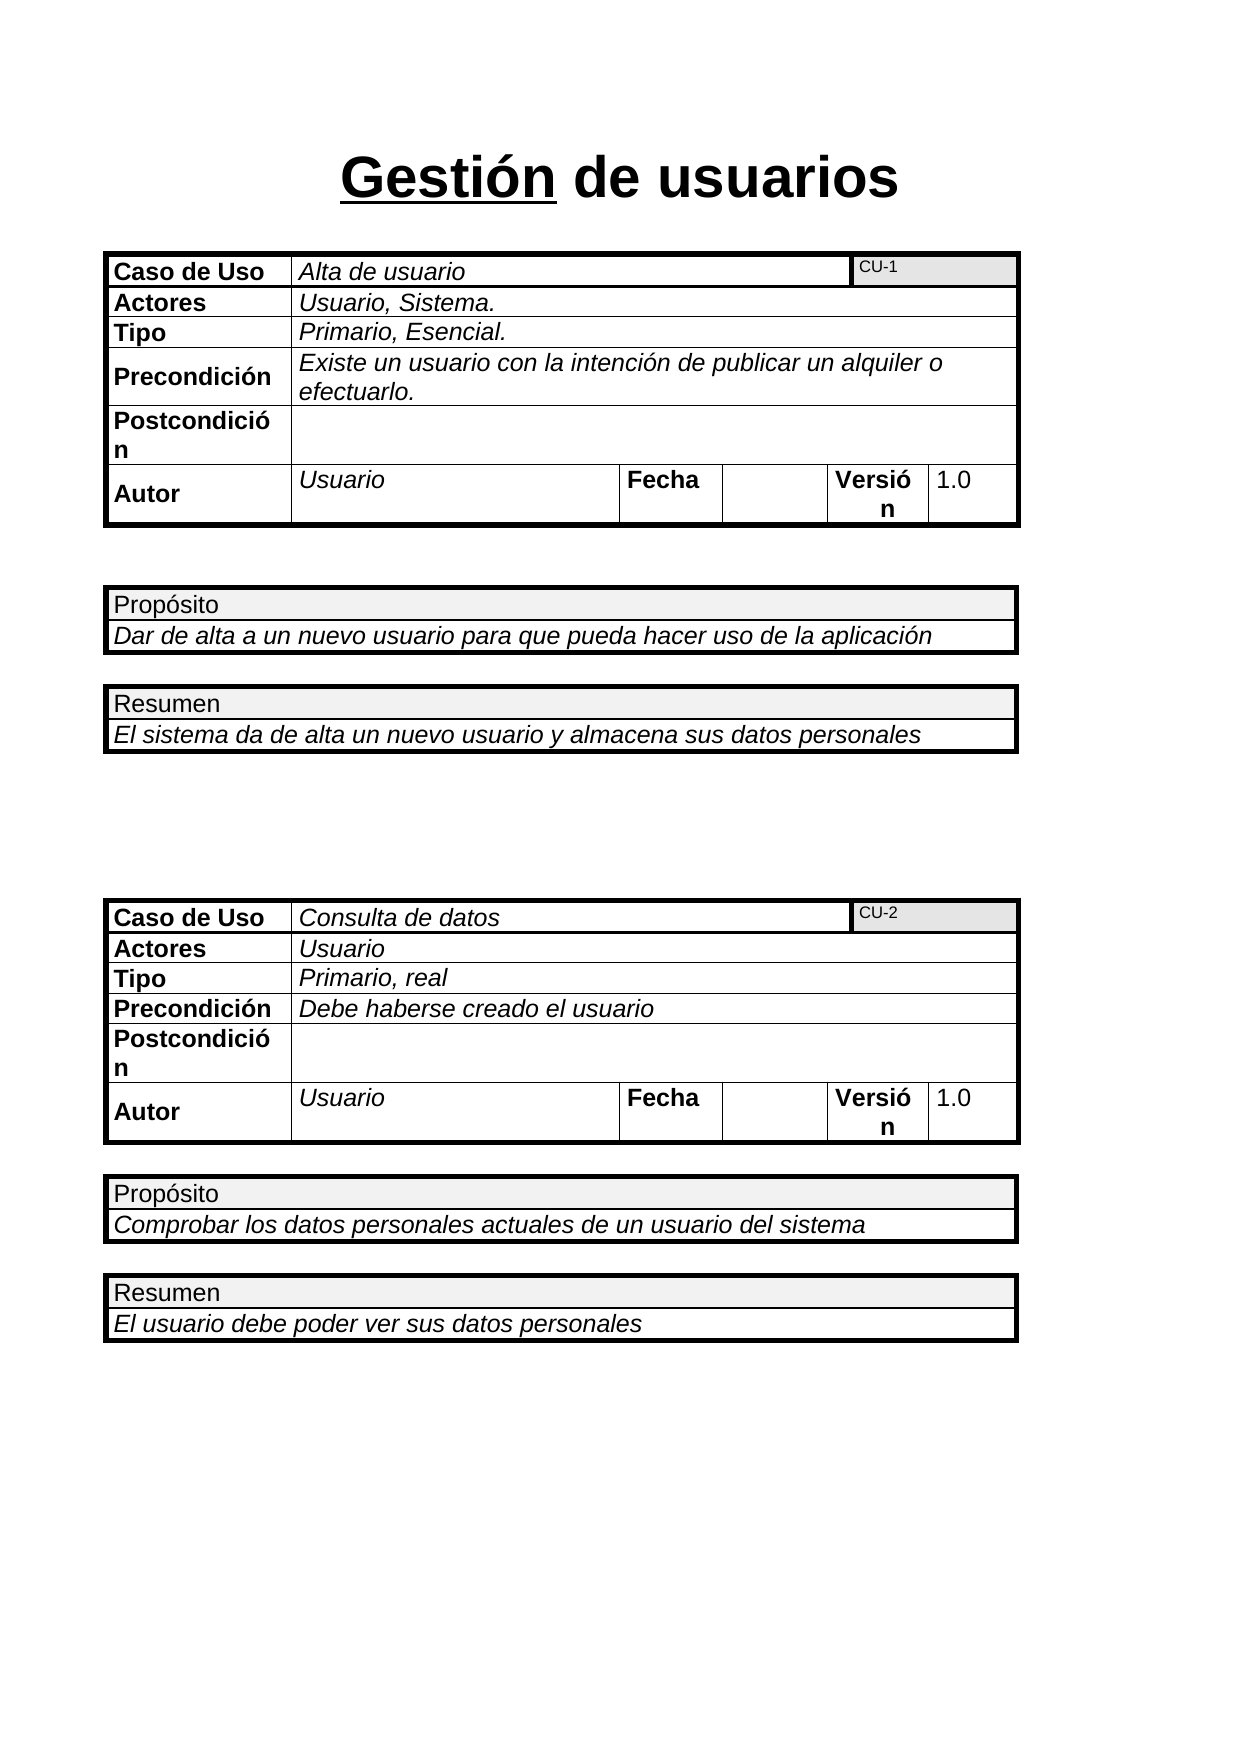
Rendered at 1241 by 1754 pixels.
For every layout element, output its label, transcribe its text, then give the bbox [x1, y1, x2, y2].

table_cell Dar de alta a un nuevo usuario para que pueda hacer uso de la aplicación [109, 621, 1014, 650]
table_cell Actores [109, 934, 291, 962]
table_header Propósito [109, 1179, 1014, 1208]
table_cell Autor [109, 465, 291, 522]
table_header Alta de usuario [292, 257, 849, 285]
table_cell Debe haberse creado el usuario [292, 994, 1016, 1023]
table_header Propósito [109, 590, 1014, 619]
table_cell [292, 406, 1016, 464]
table_cell Postcondición [109, 1024, 291, 1082]
table_cell Usuario [292, 465, 619, 522]
table_cell Primario, real [292, 963, 1016, 993]
table_cell Usuario, Sistema. [292, 288, 1016, 316]
table_cell Precondición [109, 994, 291, 1023]
table_cell Existe un usuario con la intención de publicar un alquiler o efectuarlo. [292, 348, 1016, 405]
table_cell Usuario [292, 934, 1016, 962]
table_cell [723, 1083, 827, 1140]
table_cell Autor [109, 1083, 291, 1140]
title Gestión de usuarios [118, 143, 1122, 210]
table_cell [292, 1024, 1016, 1082]
table_header CU-1 [854, 257, 1016, 285]
table_cell Postcondición [109, 406, 291, 464]
table_header Resumen [109, 689, 1014, 718]
table_cell Fecha [620, 465, 722, 522]
table_cell 1.0 [929, 465, 1016, 522]
table_header Resumen [109, 1278, 1014, 1307]
table_cell 1.0 [929, 1083, 1016, 1140]
table_cell Usuario [292, 1083, 619, 1140]
table_cell El sistema da de alta un nuevo usuario y almacena sus datos personales [109, 720, 1014, 748]
table_header CU-2 [854, 903, 1016, 931]
table_cell Actores [109, 288, 291, 316]
table_cell Versión [828, 465, 928, 522]
table_cell Tipo [109, 963, 291, 993]
table_header Caso de Uso [109, 903, 291, 931]
table_cell El usuario debe poder ver sus datos personales [109, 1309, 1014, 1338]
table_cell Comprobar los datos personales actuales de un usuario del sistema [109, 1210, 1014, 1239]
table_cell Tipo [109, 317, 291, 347]
table_header Consulta de datos [292, 903, 849, 931]
table_cell Fecha [620, 1083, 722, 1140]
table_cell Versión [828, 1083, 928, 1140]
table_cell Precondición [109, 348, 291, 405]
table_cell Primario, Esencial. [292, 317, 1016, 347]
table_cell [723, 465, 827, 522]
table_header Caso de Uso [109, 257, 291, 285]
